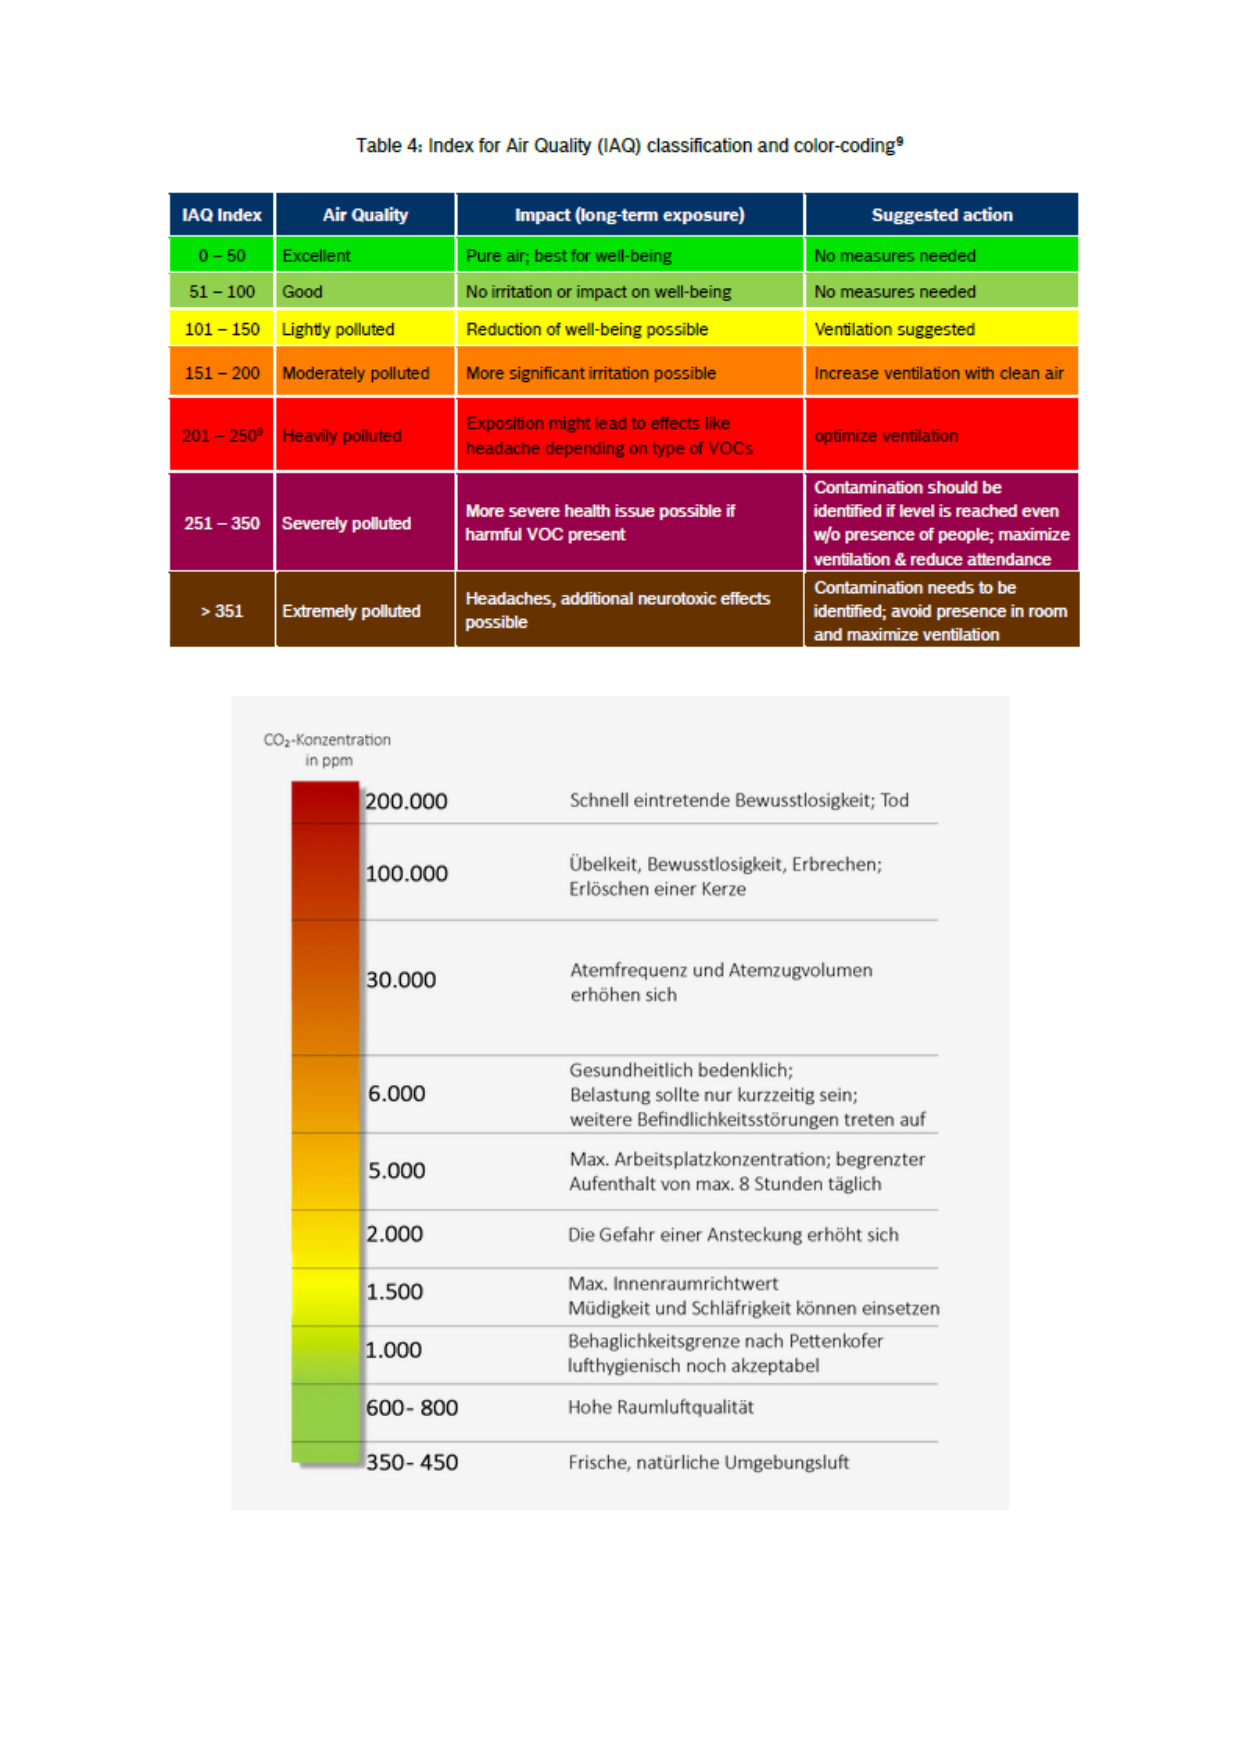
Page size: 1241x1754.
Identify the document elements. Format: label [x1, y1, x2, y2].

table_cell [117, 697, 1123, 1538]
picture [231, 696, 1010, 1510]
picture [150, 118, 1091, 669]
table_header [117, 118, 1123, 697]
